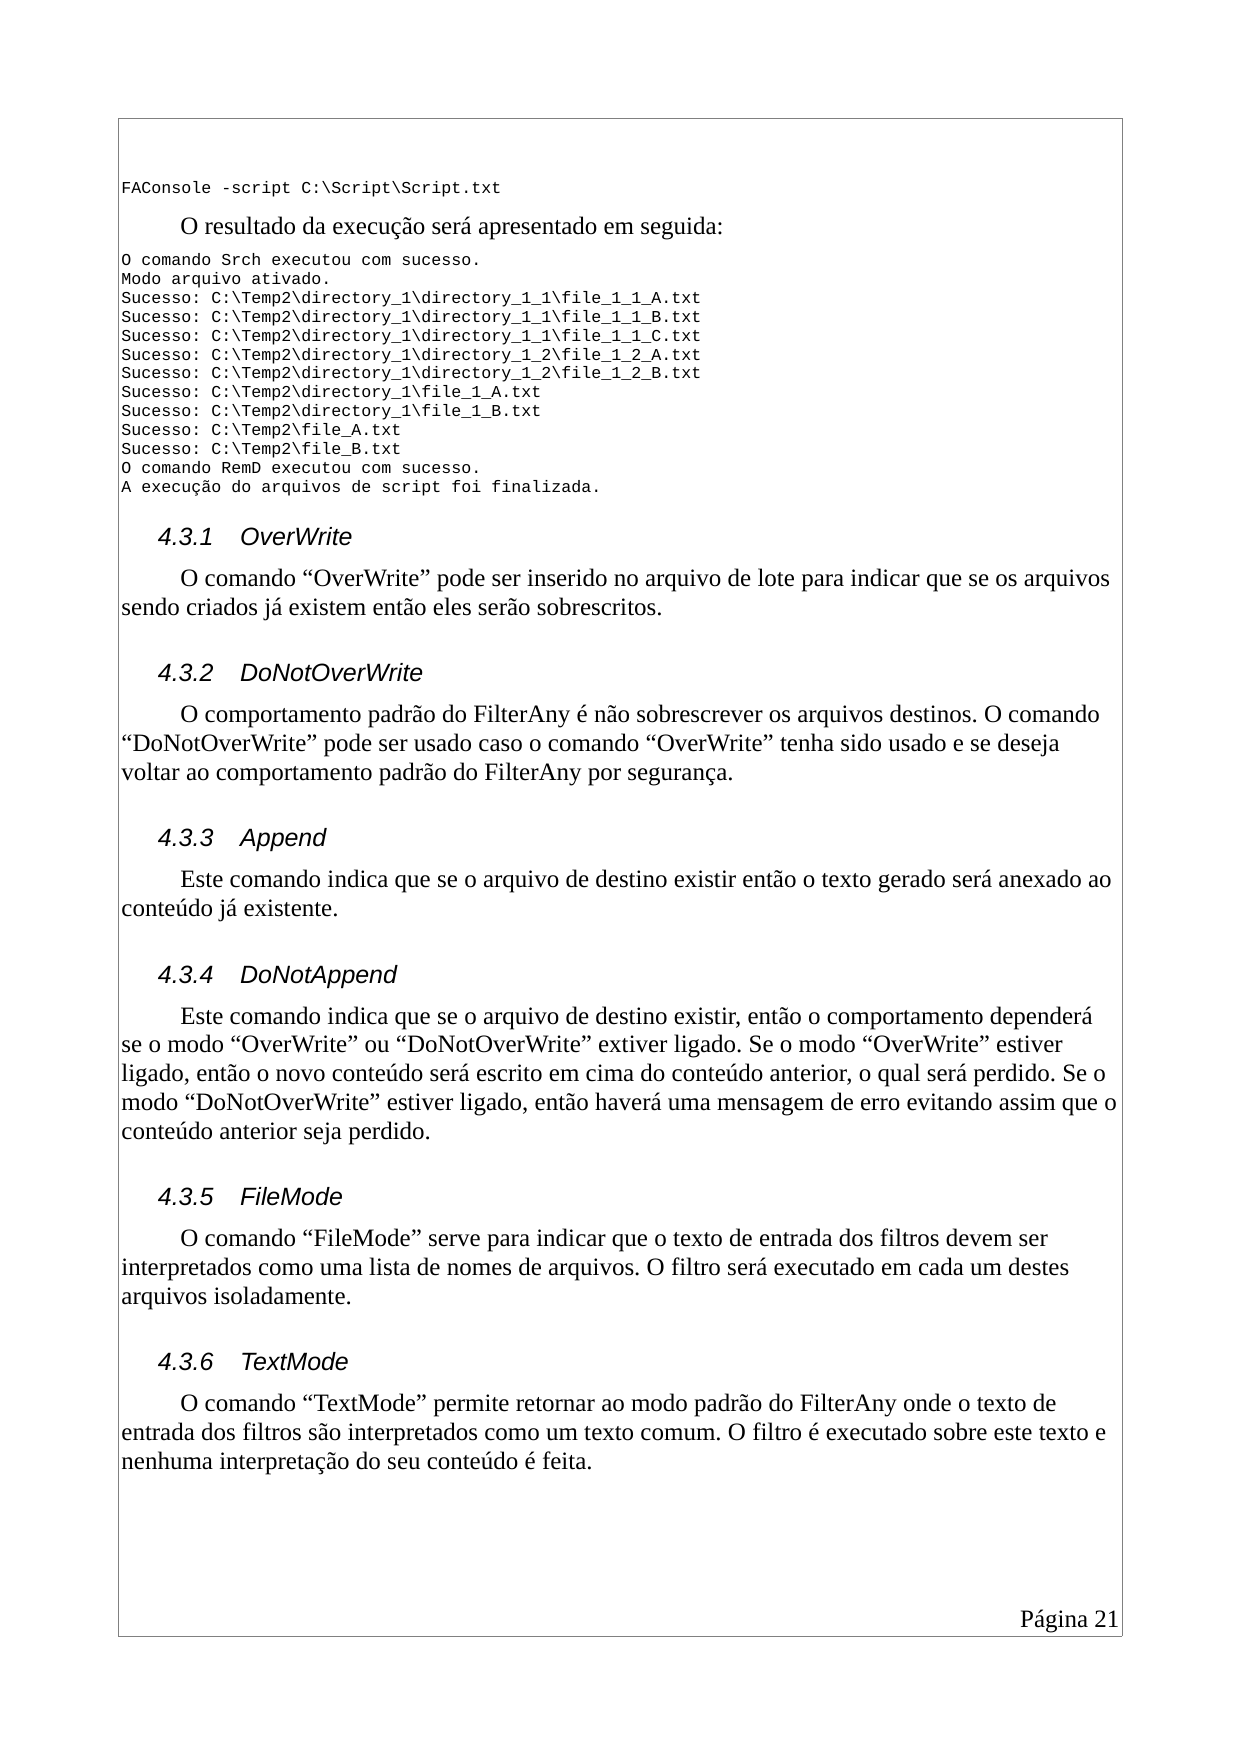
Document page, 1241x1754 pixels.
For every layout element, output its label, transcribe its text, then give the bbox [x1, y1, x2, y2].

text A execução do arquivos de script foi finalizada. [121, 478, 1119, 497]
subtitle TextMode [151, 1347, 1119, 1376]
subtitle OverWrite [151, 522, 1119, 551]
text O resultado da execução será apresentado em seguida: [121, 211, 1119, 239]
text Este comando indica que se o arquivo de destino existir então o texto gerado será anexado ao conteúdo já existente. [121, 864, 1119, 922]
text O comportamento padrão do FilterAny é não sobrescrever os arquivos destinos. O comando “DoNotOverWrite” pode ser usado caso o comando “OverWrite” tenha sido usado e se deseja voltar ao comportamento padrão do FilterAny por segurança. [121, 699, 1119, 786]
text Sucesso: C:\Temp2\directory_1\directory_1_2\file_1_2_A.txt [121, 346, 1119, 365]
text Sucesso: C:\Temp2\directory_1\file_1_B.txt [121, 403, 1119, 422]
subtitle DoNotOverWrite [151, 658, 1119, 687]
text O comando “TextMode” permite retornar ao modo padrão do FilterAny onde o texto de entrada dos filtros são interpretados como um texto comum. O filtro é executado sobre este texto e nenhuma interpretação do seu conteúdo é feita. [121, 1388, 1119, 1474]
text O comando Srch executou com sucesso. [121, 252, 1119, 271]
text O comando RemD executou com sucesso. [121, 459, 1119, 478]
text FAConsole -script C:\Script\Script.txt [121, 179, 1119, 198]
subtitle FileMode [151, 1182, 1119, 1211]
text O comando “OverWrite” pode ser inserido no arquivo de lote para indicar que se os arquivos sendo criados já existem então eles serão sobrescritos. [121, 563, 1119, 621]
text Modo arquivo ativado. [121, 271, 1119, 290]
text Este comando indica que se o arquivo de destino existir, então o comportamento dependerá se o modo “OverWrite” ou “DoNotOverWrite” extiver ligado. Se o modo “OverWrite” estiver ligado, então o novo conteúdo será escrito em cima do conteúdo anterior, o qual será perdido. Se o modo “DoNotOverWrite” estiver ligado, então haverá uma mensagem de erro evitando assim que o conteúdo anterior seja perdido. [121, 1001, 1119, 1144]
text Sucesso: C:\Temp2\directory_1\directory_1_1\file_1_1_B.txt [121, 308, 1119, 327]
text Sucesso: C:\Temp2\directory_1\directory_1_1\file_1_1_A.txt [121, 290, 1119, 308]
text Sucesso: C:\Temp2\file_A.txt [121, 422, 1119, 441]
text Sucesso: C:\Temp2\directory_1\file_1_A.txt [121, 384, 1119, 403]
text O comando “FileMode” serve para indicar que o texto de entrada dos filtros devem ser interpretados como uma lista de nomes de arquivos. O filtro será executado em cada um destes arquivos isoladamente. [121, 1223, 1119, 1309]
subtitle DoNotAppend [151, 959, 1119, 988]
text Sucesso: C:\Temp2\directory_1\directory_1_1\file_1_1_C.txt [121, 327, 1119, 346]
text Sucesso: C:\Temp2\directory_1\directory_1_2\file_1_2_B.txt [121, 365, 1119, 384]
text Sucesso: C:\Temp2\file_B.txt [121, 441, 1119, 459]
subtitle Append [151, 823, 1119, 852]
